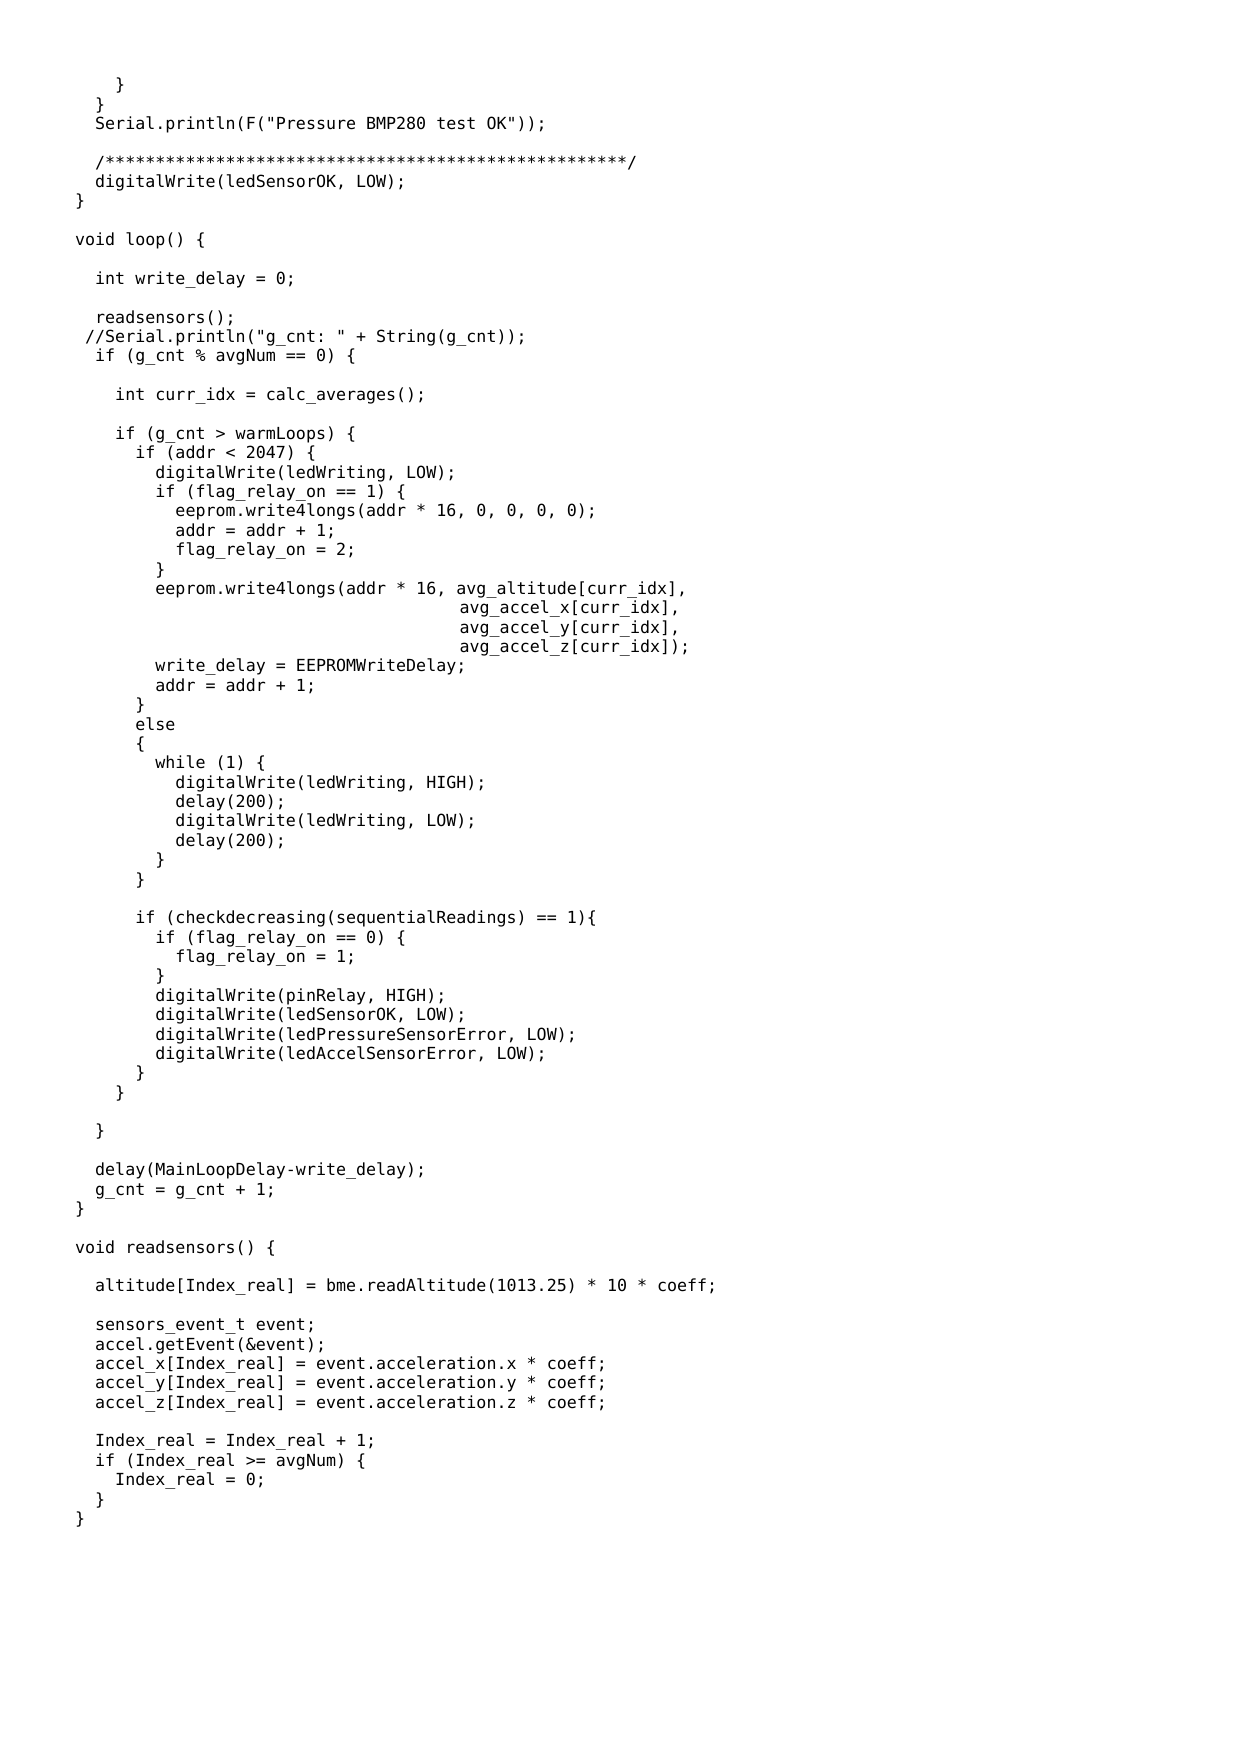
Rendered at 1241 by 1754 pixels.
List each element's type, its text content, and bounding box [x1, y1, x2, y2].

text } [75, 559, 1166, 579]
text if (addr < 2047) { [75, 443, 1166, 462]
text int curr_idx = calc_averages(); [75, 385, 1166, 404]
text { [75, 734, 1166, 753]
text avg_accel_x[curr_idx], [459, 598, 1166, 617]
text } [75, 966, 1166, 986]
text sensors_event_t event; [75, 1315, 1166, 1334]
text } [75, 1082, 1166, 1102]
text digitalWrite(ledWriting, HIGH); [75, 772, 1166, 792]
text while (1) { [75, 753, 1166, 772]
text if (g_cnt > warmLoops) { [75, 424, 1166, 443]
text accel_y[Index_real] = event.acceleration.y * coeff; [75, 1373, 1166, 1392]
text digitalWrite(pinRelay, HIGH); [75, 986, 1166, 1005]
text accel_z[Index_real] = event.acceleration.z * coeff; [75, 1392, 1166, 1412]
text Index_real = Index_real + 1; [75, 1431, 1166, 1451]
text } [75, 1509, 1166, 1528]
text g_cnt = g_cnt + 1; [75, 1179, 1166, 1199]
text void loop() { [75, 230, 1166, 249]
text flag_relay_on = 1; [75, 947, 1166, 966]
text } [75, 1199, 1166, 1218]
text } [75, 850, 1166, 869]
text } [75, 1489, 1166, 1509]
text void readsensors() { [75, 1237, 1166, 1257]
text write_delay = EEPROMWriteDelay; [75, 656, 1166, 676]
text Index_real = 0; [75, 1470, 1166, 1489]
text if (g_cnt % avgNum == 0) { [75, 346, 1166, 366]
text } [75, 1063, 1166, 1082]
text readsensors(); [75, 307, 1166, 327]
text digitalWrite(ledAccelSensorError, LOW); [75, 1044, 1166, 1063]
text digitalWrite(ledSensorOK, LOW); [75, 1005, 1166, 1024]
text eeprom.write4longs(addr * 16, avg_altitude[curr_idx], [75, 579, 1166, 598]
text } [75, 1121, 1166, 1141]
text delay(MainLoopDelay-write_delay); [75, 1160, 1166, 1179]
text Serial.println(F("Pressure BMP280 test OK")); [75, 114, 1166, 133]
text flag_relay_on = 2; [75, 540, 1166, 559]
text } [75, 869, 1166, 889]
text int write_delay = 0; [75, 269, 1166, 288]
text /****************************************************/ [75, 152, 1166, 172]
text if (Index_real >= avgNum) { [75, 1451, 1166, 1470]
text avg_accel_z[curr_idx]); [459, 637, 1166, 656]
text addr = addr + 1; [75, 521, 1166, 540]
text //Serial.println("g_cnt: " + String(g_cnt)); [75, 327, 1166, 346]
text delay(200); [75, 792, 1166, 811]
text altitude[Index_real] = bme.readAltitude(1013.25) * 10 * coeff; [75, 1276, 1166, 1296]
text addr = addr + 1; [75, 676, 1166, 695]
text } [75, 191, 1166, 211]
text if (flag_relay_on == 0) { [75, 927, 1166, 947]
text } [75, 94, 1166, 114]
text else [75, 714, 1166, 734]
text digitalWrite(ledSensorOK, LOW); [75, 172, 1166, 191]
text digitalWrite(ledWriting, LOW); [75, 462, 1166, 482]
text digitalWrite(ledPressureSensorError, LOW); [75, 1024, 1166, 1044]
text delay(200); [75, 831, 1166, 850]
text accel_x[Index_real] = event.acceleration.x * coeff; [75, 1354, 1166, 1373]
text } [75, 695, 1166, 714]
text avg_accel_y[curr_idx], [459, 617, 1166, 637]
text } [75, 75, 1166, 94]
text eeprom.write4longs(addr * 16, 0, 0, 0, 0); [75, 501, 1166, 521]
text if (flag_relay_on == 1) { [75, 482, 1166, 501]
text accel.getEvent(&event); [75, 1334, 1166, 1354]
text digitalWrite(ledWriting, LOW); [75, 811, 1166, 831]
text if (checkdecreasing(sequentialReadings) == 1){ [75, 908, 1166, 927]
